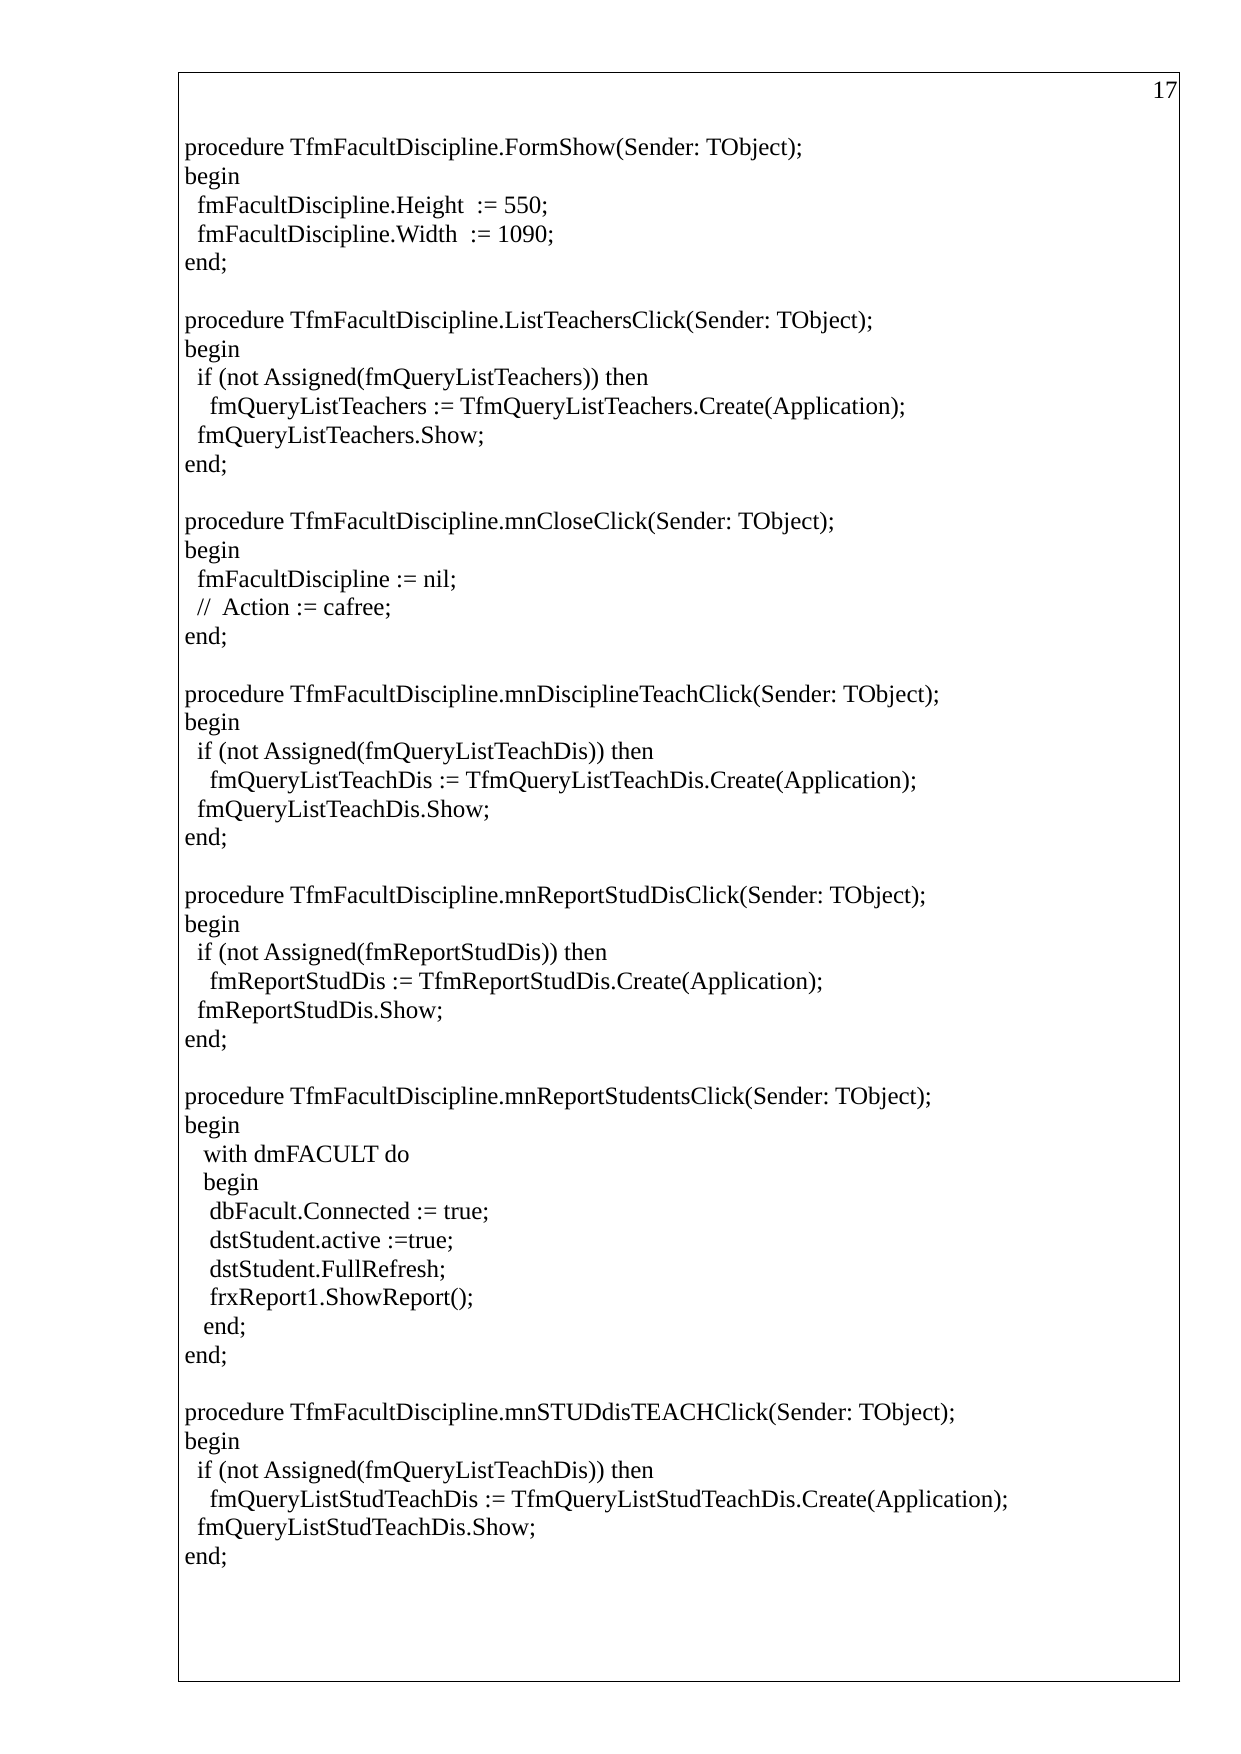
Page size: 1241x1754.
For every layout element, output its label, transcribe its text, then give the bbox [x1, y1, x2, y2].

text fmReportStudDis := TfmReportStudDis.Create(Application); [184, 966, 1174, 995]
text begin [184, 334, 1174, 362]
text if (not Assigned(fmQueryListTeachDis)) then [184, 1455, 1174, 1484]
text end; [184, 1024, 1174, 1052]
text dstStudent.FullRefresh; [184, 1254, 1174, 1282]
text fmQueryListTeachers.Show; [184, 420, 1174, 449]
text fmQueryListTeachers := TfmQueryListTeachers.Create(Application); [184, 391, 1174, 420]
text fmQueryListTeachDis.Show; [184, 794, 1174, 822]
text // Action := cafree; [184, 592, 1174, 621]
text frxReport1.ShowReport(); [184, 1282, 1174, 1311]
text if (not Assigned(fmQueryListTeachers)) then [184, 362, 1174, 391]
text end; [184, 1311, 1174, 1340]
text dbFacult.Connected := true; [184, 1196, 1174, 1225]
text procedure TfmFacultDiscipline.mnReportStudDisClick(Sender: TObject); [184, 880, 1174, 909]
text fmFacultDiscipline := nil; [184, 564, 1174, 592]
text end; [184, 1340, 1174, 1369]
text fmQueryListStudTeachDis := TfmQueryListStudTeachDis.Create(Application); [184, 1484, 1174, 1512]
text fmReportStudDis.Show; [184, 995, 1174, 1024]
text end; [184, 449, 1174, 477]
text procedure TfmFacultDiscipline.mnSTUDdisTEACHClick(Sender: TObject); [184, 1397, 1174, 1426]
text dstStudent.active :=true; [184, 1225, 1174, 1254]
text begin [184, 161, 1174, 190]
text begin [184, 1167, 1174, 1196]
text end; [184, 1541, 1174, 1570]
text if (not Assigned(fmQueryListTeachDis)) then [184, 736, 1174, 765]
text end; [184, 621, 1174, 650]
text procedure TfmFacultDiscipline.mnDisciplineTeachClick(Sender: TObject); [184, 679, 1174, 707]
text procedure TfmFacultDiscipline.mnReportStudentsClick(Sender: TObject); [184, 1081, 1174, 1110]
text end; [184, 822, 1174, 851]
text begin [184, 1110, 1174, 1139]
text begin [184, 535, 1174, 564]
text begin [184, 707, 1174, 736]
text if (not Assigned(fmReportStudDis)) then [184, 937, 1174, 966]
text procedure TfmFacultDiscipline.FormShow(Sender: TObject); [184, 132, 1174, 161]
text procedure TfmFacultDiscipline.mnCloseClick(Sender: TObject); [184, 506, 1174, 535]
text fmQueryListTeachDis := TfmQueryListTeachDis.Create(Application); [184, 765, 1174, 794]
text begin [184, 1426, 1174, 1455]
text procedure TfmFacultDiscipline.ListTeachersClick(Sender: TObject); [184, 305, 1174, 334]
text begin [184, 909, 1174, 937]
text fmQueryListStudTeachDis.Show; [184, 1512, 1174, 1541]
text end; [184, 247, 1174, 276]
text fmFacultDiscipline.Height := 550; [184, 190, 1174, 219]
text fmFacultDiscipline.Width := 1090; [184, 219, 1174, 247]
text with dmFACULT do [184, 1139, 1174, 1167]
